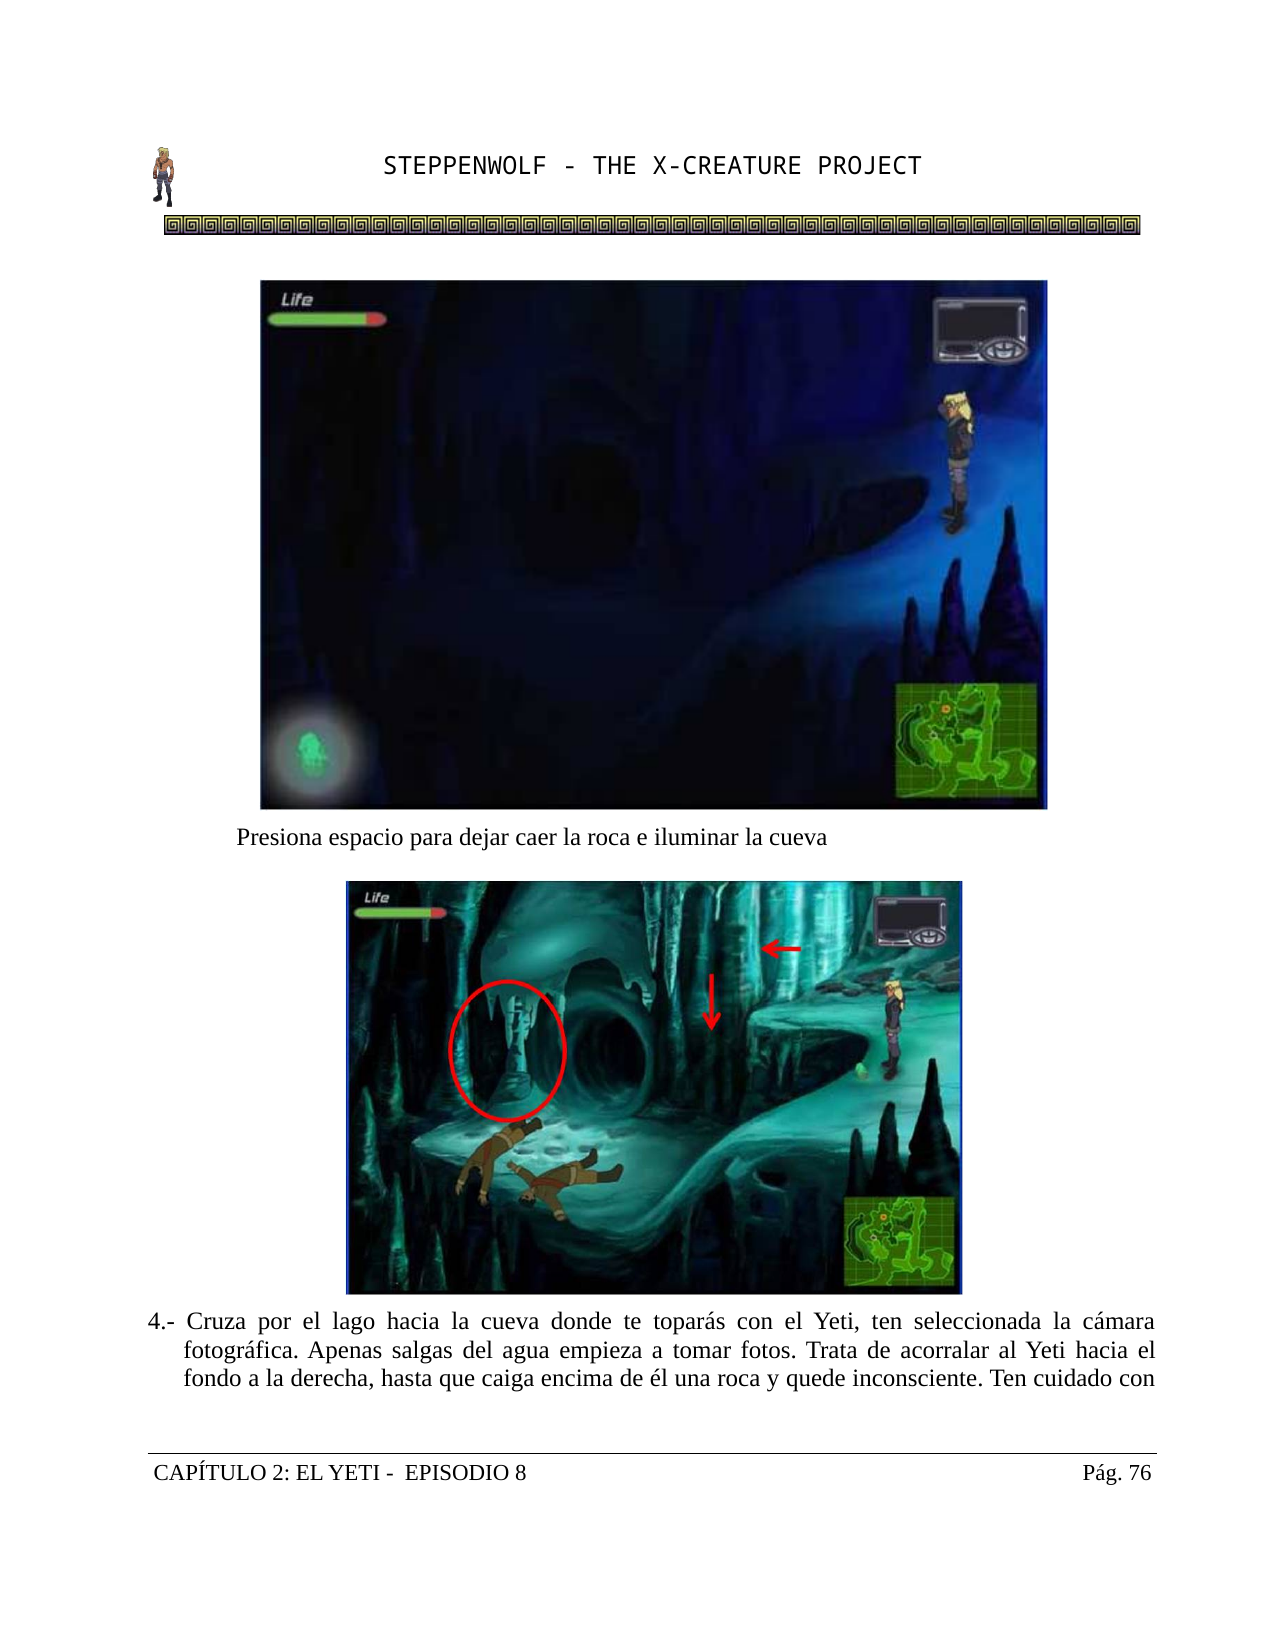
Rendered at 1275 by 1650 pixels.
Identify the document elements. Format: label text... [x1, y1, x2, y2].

text 4.- Cruza por el lago hacia la cueva donde te toparás con el Yeti, ten seleccionada la cámara fotográfica. Apenas salgas del agua empieza a tomar fotos. Trata de acorralar al Yeti hacia el fondo a la derecha, hasta que caiga encima de él una roca y quede inconsciente. Ten cuidado con [148, 1306, 1157, 1392]
picture [259, 279, 1049, 811]
picture [147, 147, 181, 207]
text Presiona espacio para dejar caer la roca e iluminar la cueva [236, 822, 1068, 851]
picture [164, 215, 1141, 235]
picture [345, 880, 963, 1295]
